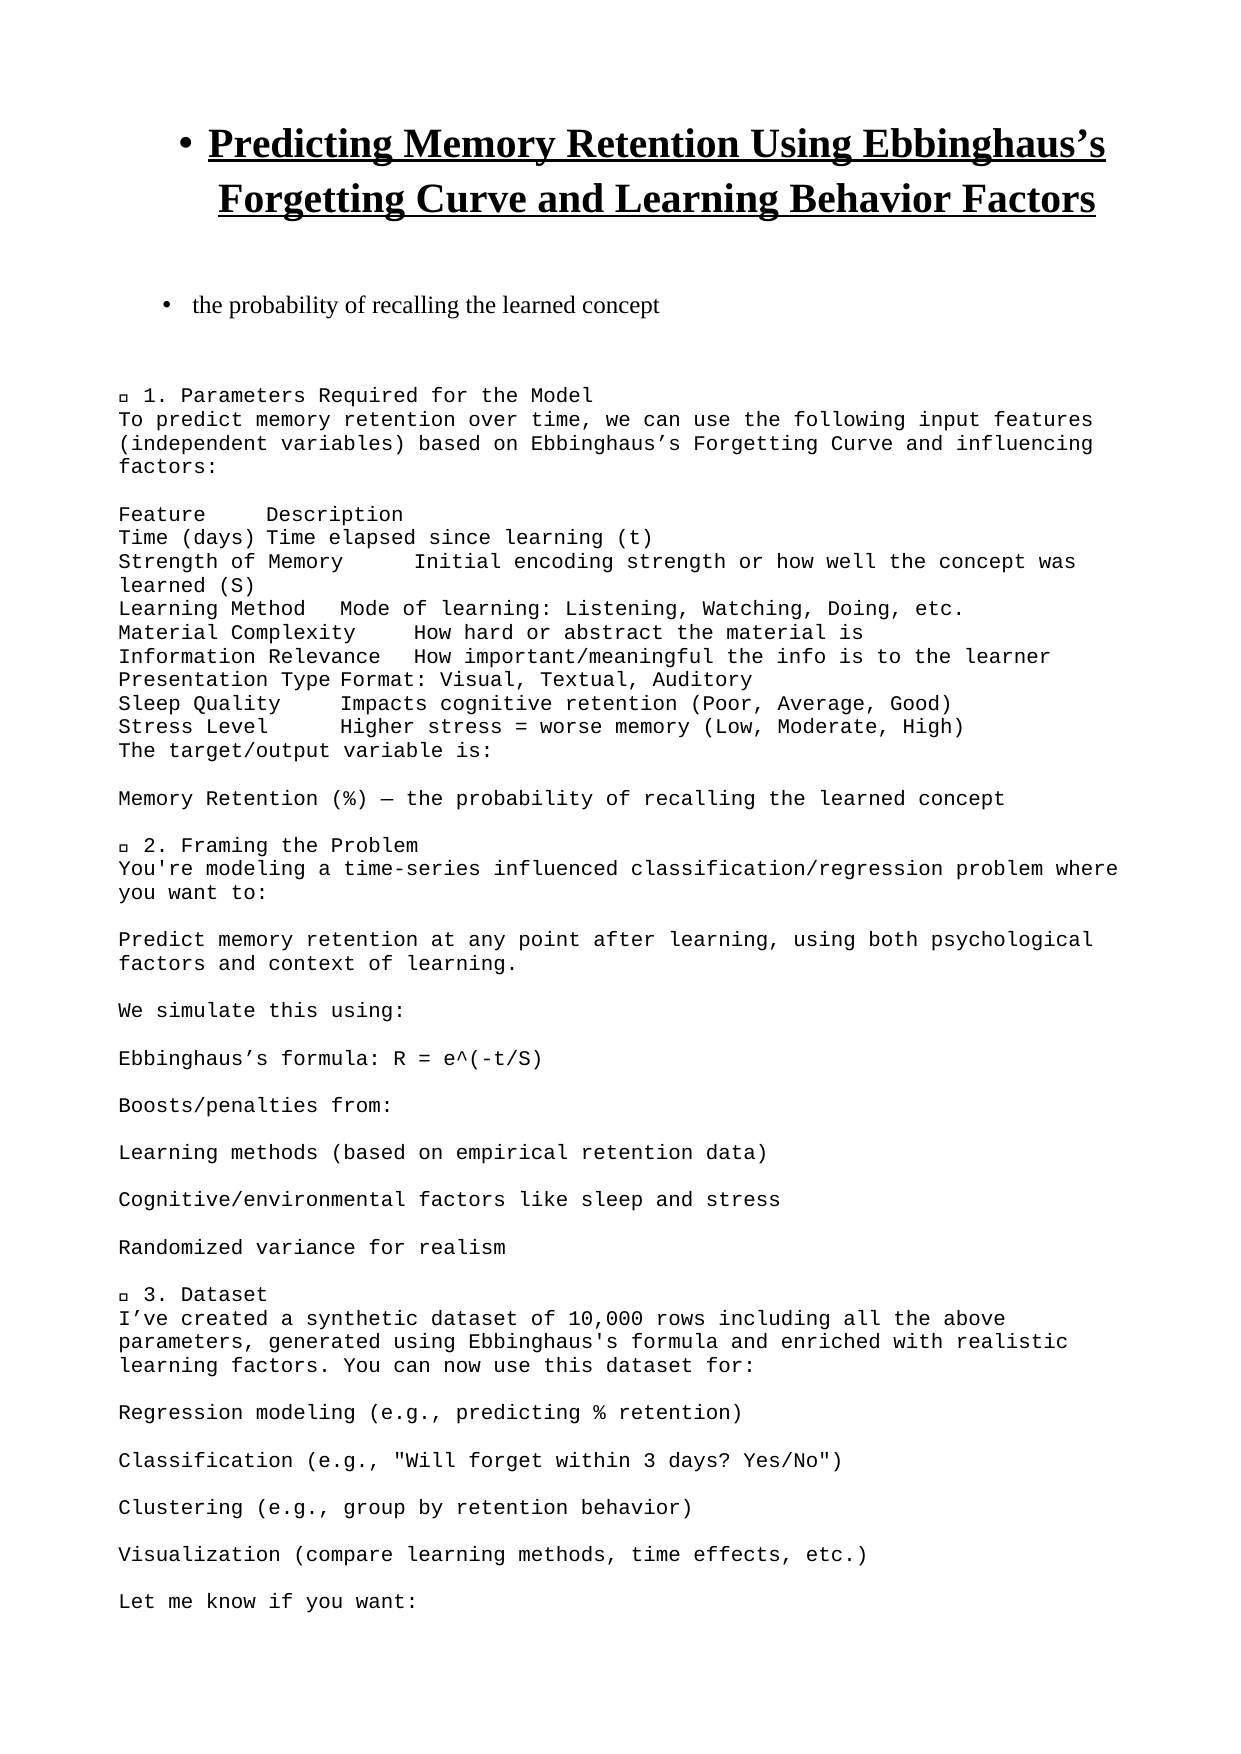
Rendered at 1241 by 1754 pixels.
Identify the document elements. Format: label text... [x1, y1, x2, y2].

text Time (days) Time elapsed since learning (t) [118, 527, 1122, 551]
text Predict memory retention at any point after learning, using both psychological factors and context of learning. [118, 929, 1122, 977]
text Ebbinghaus’s formula: R = e^(-t/S) [118, 1048, 1122, 1071]
text Learning Method Mode of learning: Listening, Watching, Doing, etc. [118, 598, 1122, 622]
text Feature Description [118, 504, 1122, 527]
text Presentation Type Format: Visual, Textual, Auditory [118, 669, 1122, 693]
text Clustering (e.g., group by retention behavior) [118, 1497, 1122, 1521]
list the probability of recalling the learned concept [162, 291, 1122, 319]
list Predicting Memory Retention Using Ebbinghaus’s Forgetting Curve and Learning Behavior Factors [162, 118, 1122, 221]
text ✅ 1. Parameters Required for the Model [118, 386, 1122, 409]
text Sleep Quality Impacts cognitive retention (Poor, Average, Good) [118, 693, 1122, 717]
text Learning methods (based on empirical retention data) [118, 1142, 1122, 1166]
text You're modeling a time-series influenced classification/regression problem where you want to: [118, 858, 1122, 906]
text Stress Level Higher stress = worse memory (Low, Moderate, High) [118, 717, 1122, 740]
text We simulate this using: [118, 1000, 1122, 1024]
text Boosts/penalties from: [118, 1095, 1122, 1118]
text Cognitive/environmental factors like sleep and stress [118, 1189, 1122, 1213]
text Information Relevance How important/meaningful the info is to the learner [118, 646, 1122, 669]
text Randomized variance for realism [118, 1237, 1122, 1260]
text ✅ 3. Dataset [118, 1284, 1122, 1308]
text I’ve created a synthetic dataset of 10,000 rows including all the above parameters, generated using Ebbinghaus's formula and enriched with realistic learning factors. You can now use this dataset for: [118, 1308, 1122, 1379]
text Material Complexity How hard or abstract the material is [118, 622, 1122, 646]
text Let me know if you want: [118, 1591, 1122, 1615]
text Visualization (compare learning methods, time effects, etc.) [118, 1544, 1122, 1568]
text The target/output variable is: [118, 740, 1122, 764]
text Memory Retention (%) — the probability of recalling the learned concept [118, 787, 1122, 811]
text Strength of Memory Initial encoding strength or how well the concept was learned (S) [118, 551, 1122, 598]
text Regression modeling (e.g., predicting % retention) [118, 1402, 1122, 1426]
text To predict memory retention over time, we can use the following input features (independent variables) based on Ebbinghaus’s Forgetting Curve and influencing factors: [118, 409, 1122, 480]
text ✅ 2. Framing the Problem [118, 835, 1122, 858]
text Classification (e.g., "Will forget within 3 days? Yes/No") [118, 1449, 1122, 1473]
